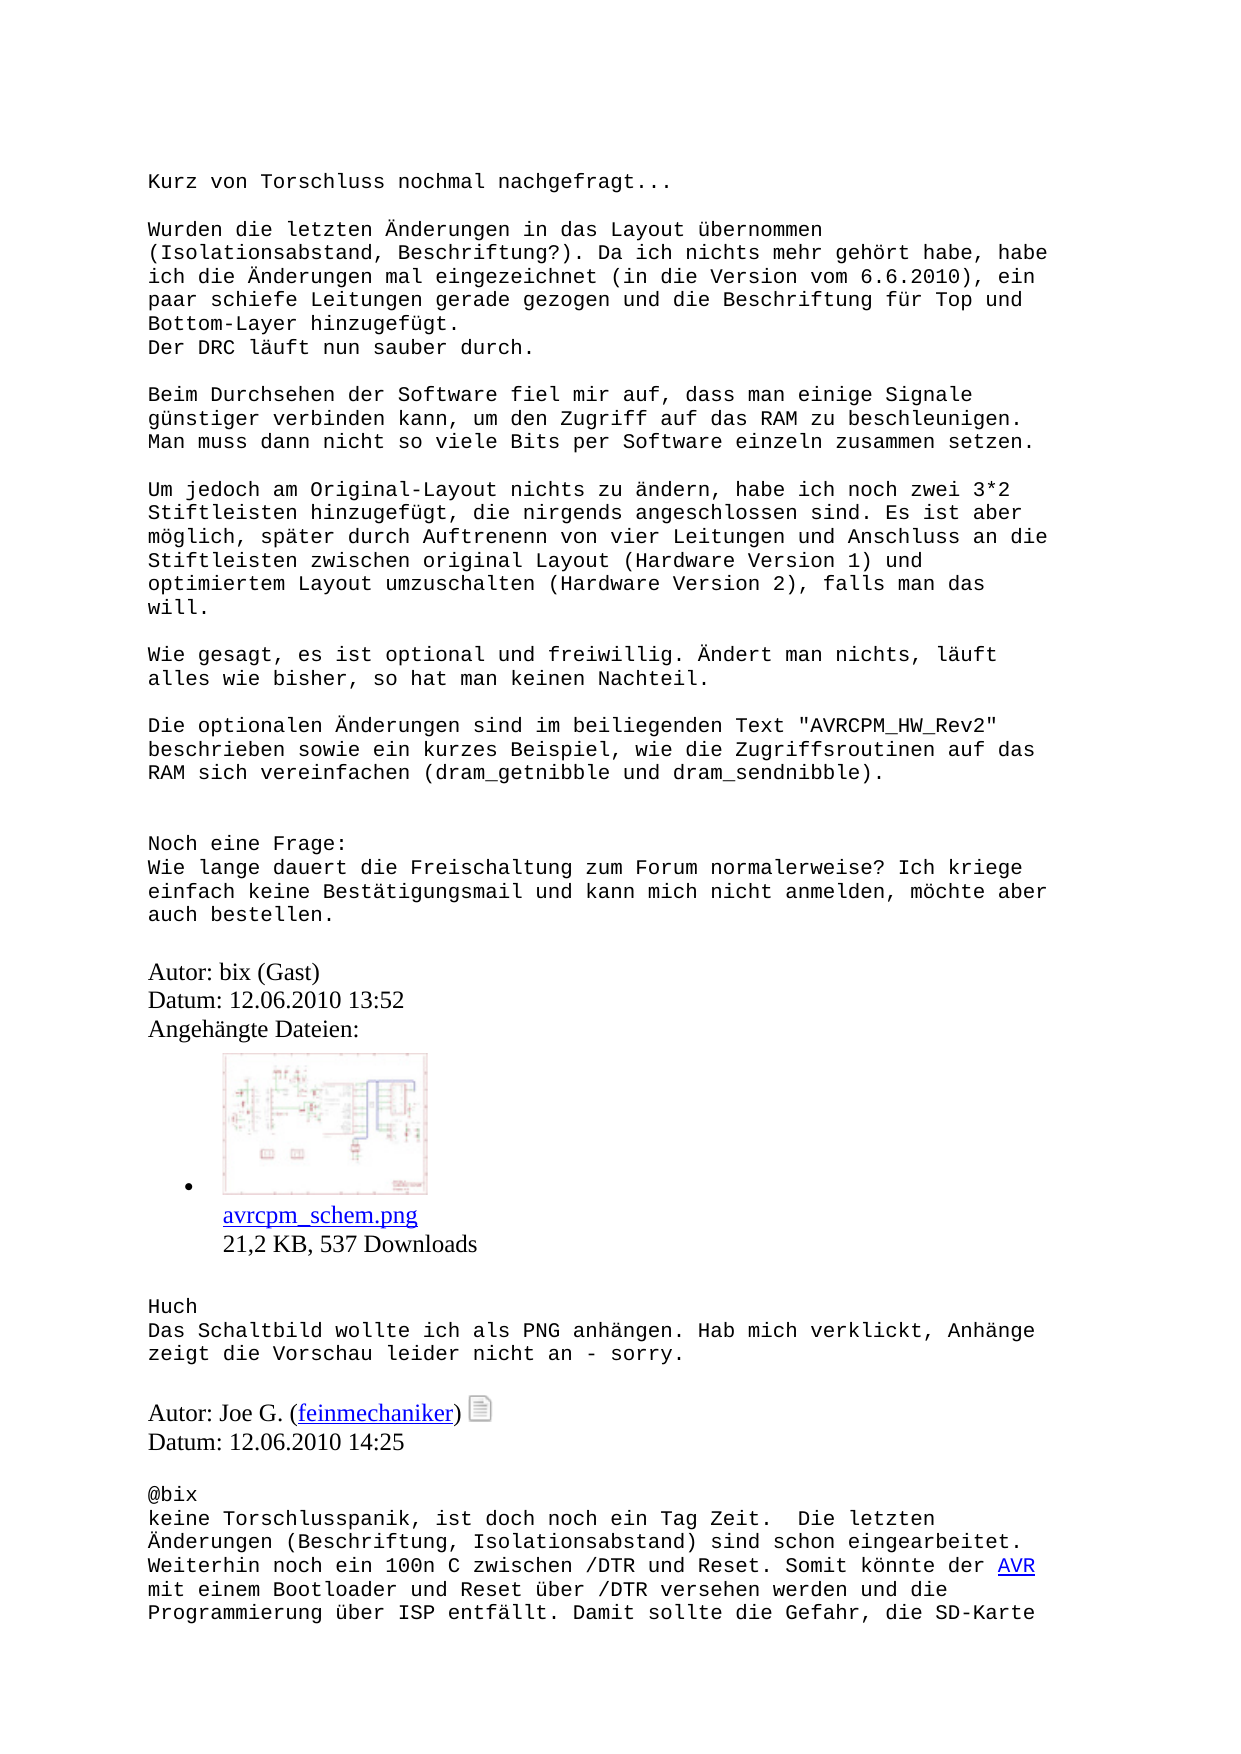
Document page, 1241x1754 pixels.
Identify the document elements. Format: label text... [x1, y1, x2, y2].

text (Isolationsabstand, Beschriftung?). Da ich nichts mehr gehört habe, habe [148, 242, 1093, 266]
text alles wie bisher, so hat man keinen Nachteil. [148, 668, 1093, 691]
text will. [148, 597, 1093, 621]
text @bix [148, 1484, 1093, 1508]
text Änderungen (Beschriftung, Isolationsabstand) sind schon eingearbeitet. [148, 1531, 1093, 1555]
text Wie lange dauert die Freischaltung zum Forum normalerweise? Ich kriege [148, 857, 1093, 881]
text Autor: Joe G. (feinmechaniker) [148, 1396, 1093, 1427]
text Der DRC läuft nun sauber durch. [148, 337, 1093, 360]
text Das Schaltbild wollte ich als PNG anhängen. Hab mich verklickt, Anhänge [148, 1319, 1093, 1343]
text Datum: 12.06.2010 13:52 [148, 985, 1093, 1014]
text Stiftleisten hinzugefügt, die nirgends angeschlossen sind. Es ist aber [148, 502, 1093, 526]
text Programmierung über ISP entfällt. Damit sollte die Gefahr, die SD-Karte [148, 1602, 1093, 1626]
text Um jedoch am Original-Layout nichts zu ändern, habe ich noch zwei 3*2 [148, 479, 1093, 502]
text möglich, später durch Auftrenenn von vier Leitungen und Anschluss an die [148, 526, 1093, 549]
text paar schiefe Leitungen gerade gezogen und die Beschriftung für Top und [148, 289, 1093, 313]
text Wie gesagt, es ist optional und freiwillig. Ändert man nichts, läuft [148, 644, 1093, 668]
text günstiger verbinden kann, um den Zugriff auf das RAM zu beschleunigen. [148, 408, 1093, 431]
text Noch eine Frage: [148, 833, 1093, 857]
picture [467, 1395, 494, 1422]
text Autor: bix (Gast) [148, 957, 1093, 985]
text Stiftleisten zwischen original Layout (Hardware Version 1) und [148, 549, 1093, 573]
text einfach keine Bestätigungsmail und kann mich nicht anmelden, möchte aber [148, 881, 1093, 904]
text RAM sich vereinfachen (dram_getnibble und dram_sendnibble). [148, 762, 1093, 786]
text Beim Durchsehen der Software fiel mir auf, dass man einige Signale [148, 384, 1093, 408]
text Weiterhin noch ein 100n C zwischen /DTR und Reset. Somit könnte der AVR [148, 1555, 1093, 1579]
text Huch [148, 1296, 1093, 1319]
text beschrieben sowie ein kurzes Beispiel, wie die Zugriffsroutinen auf das [148, 739, 1093, 762]
text Angehängte Dateien: [148, 1014, 1093, 1043]
text Bottom-Layer hinzugefügt. [148, 313, 1093, 337]
text Die optionalen Änderungen sind im beiliegenden Text "AVRCPM_HW_Rev2" [148, 715, 1093, 739]
text ich die Änderungen mal eingezeichnet (in die Version vom 6.6.2010), ein [148, 266, 1093, 289]
text auch bestellen. [148, 904, 1093, 928]
picture [222, 1053, 428, 1195]
list avrcpm_schem.png 21,2 KB, 537 Downloads [185, 1053, 1093, 1257]
text optimiertem Layout umzuschalten (Hardware Version 2), falls man das [148, 573, 1093, 597]
text Kurz von Torschluss nochmal nachgefragt... [148, 171, 1093, 195]
text Man muss dann nicht so viele Bits per Software einzeln zusammen setzen. [148, 431, 1093, 455]
text Wurden die letzten Änderungen in das Layout übernommen [148, 218, 1093, 242]
text zeigt die Vorschau leider nicht an - sorry. [148, 1343, 1093, 1367]
text mit einem Bootloader und Reset über /DTR versehen werden und die [148, 1579, 1093, 1602]
text Datum: 12.06.2010 14:25 [148, 1427, 1093, 1455]
text keine Torschlusspanik, ist doch noch ein Tag Zeit. Die letzten [148, 1508, 1093, 1531]
